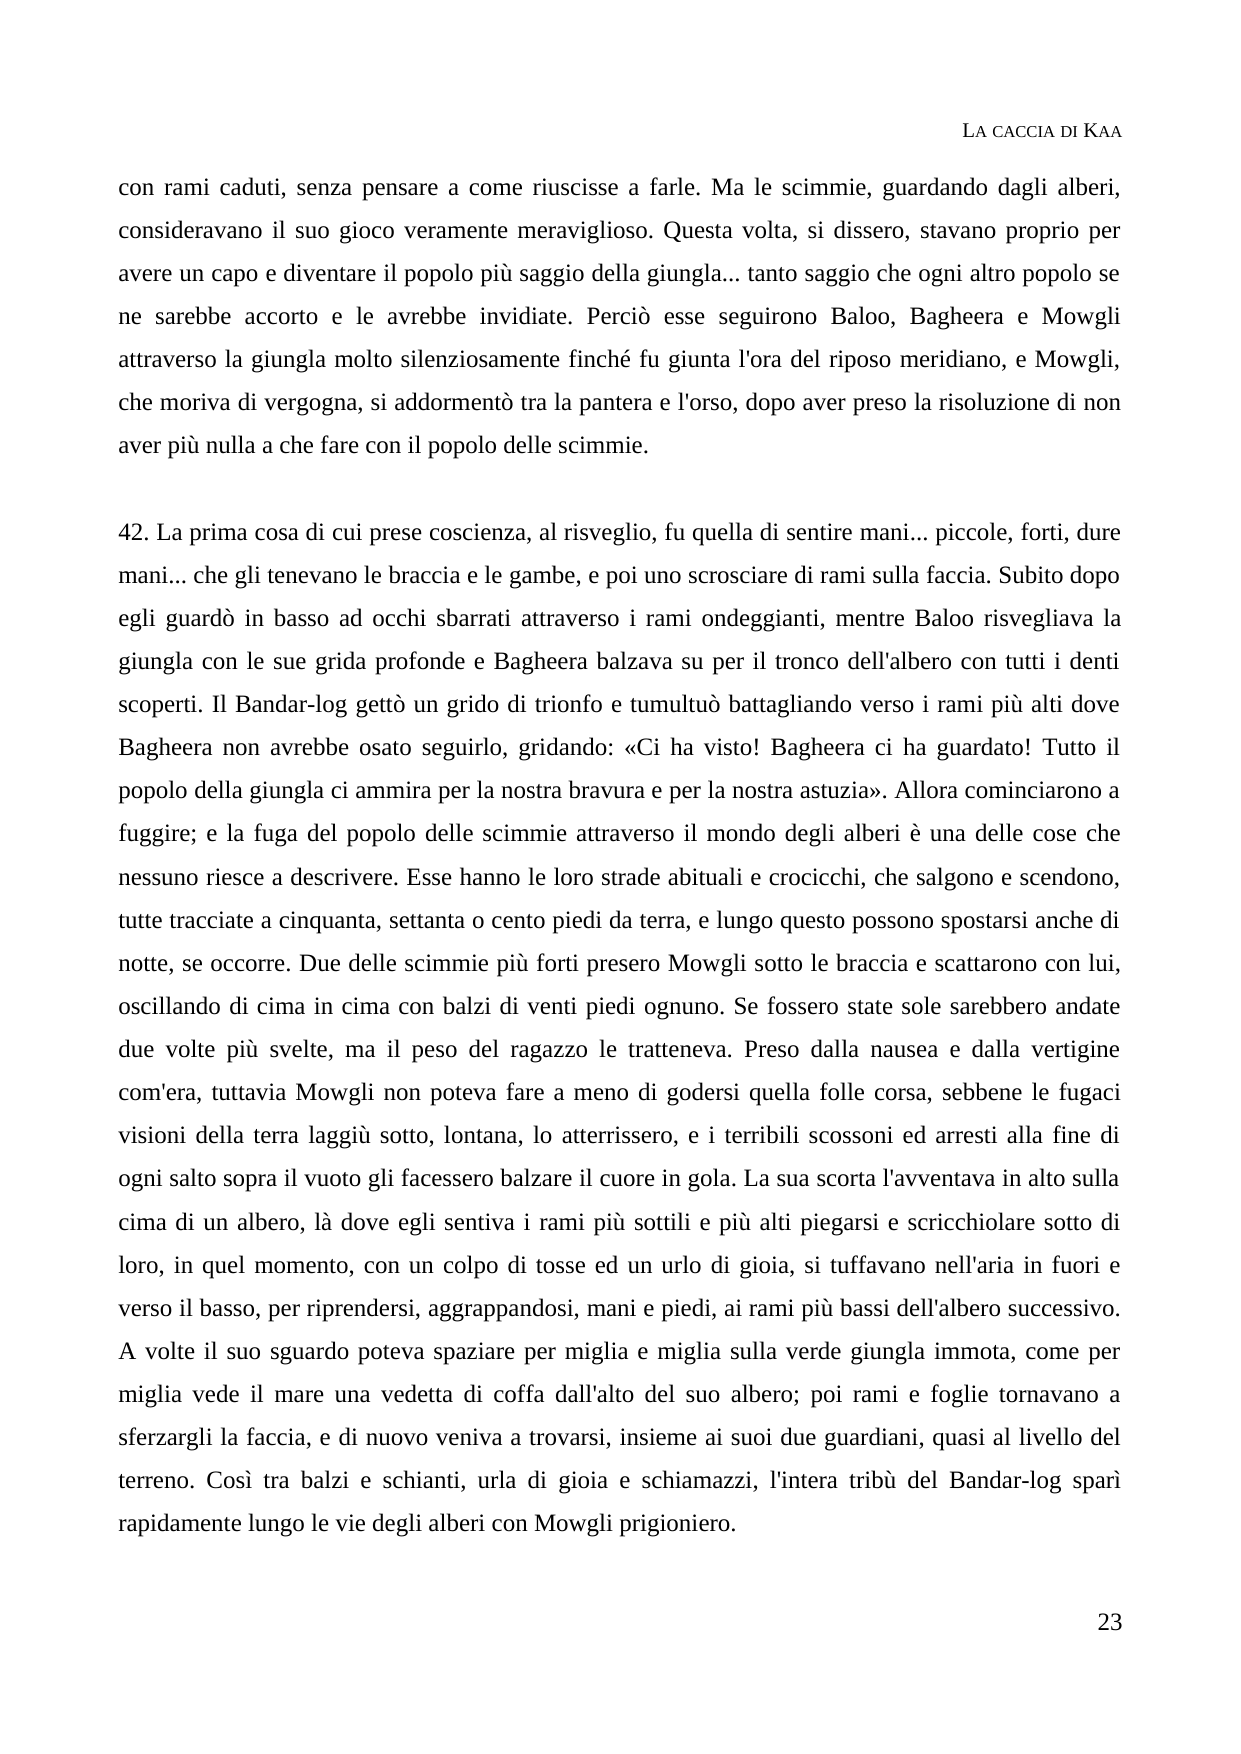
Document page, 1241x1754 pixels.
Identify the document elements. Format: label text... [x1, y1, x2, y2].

text 42. La prima cosa di cui prese coscienza, al risveglio, fu quella di sentire mani... piccole, forti, dure mani... che gli tenevano le braccia e le gambe, e poi uno scrosciare di rami sulla faccia. Subito dopo egli guardò in basso ad occhi sbarrati attraverso i rami ondeggianti, mentre Baloo risvegliava la giungla con le sue grida profonde e Bagheera balzava su per il tronco dell'albero con tutti i denti scoperti. Il Bandar-log gettò un grido di trionfo e tumultuò battagliando verso i rami più alti dove Bagheera non avrebbe osato seguirlo, gridando: «Ci ha visto! Bagheera ci ha guardato! Tutto il popolo della giungla ci ammira per la nostra bravura e per la nostra astuzia». Allora cominciarono a fuggire; e la fuga del popolo delle scimmie attraverso il mondo degli alberi è una delle cose che nessuno riesce a descrivere. Esse hanno le loro strade abituali e crocicchi, che salgono e scendono, tutte tracciate a cinquanta, settanta o cento piedi da terra, e lungo questo possono spostarsi anche di notte, se occorre. Due delle scimmie più forti presero Mowgli sotto le braccia e scattarono con lui, oscillando di cima in cima con balzi di venti piedi ognuno. Se fossero state sole sarebbero andate due volte più svelte, ma il peso del ragazzo le tratteneva. Preso dalla nausea e dalla vertigine com'era, tuttavia Mowgli non poteva fare a meno di godersi quella folle corsa, sebbene le fugaci visioni della terra laggiù sotto, lontana, lo atterrissero, e i terribili scossoni ed arresti alla fine di ogni salto sopra il vuoto gli facessero balzare il cuore in gola. La sua scorta l'avventava in alto sulla cima di un albero, là dove egli sentiva i rami più sottili e più alti piegarsi e scricchiolare sotto di loro, in quel momento, con un colpo di tosse ed un urlo di gioia, si tuffavano nell'aria in fuori e verso il basso, per riprendersi, aggrappandosi, mani e piedi, ai rami più bassi dell'albero successivo. A volte il suo sguardo poteva spaziare per miglia e miglia sulla verde giungla immota, come per miglia vede il mare una vedetta di coffa dall'alto del suo albero; poi rami e foglie tornavano a sferzargli la faccia, e di nuovo veniva a trovarsi, insieme ai suoi due guardiani, quasi al livello del terreno. Così tra balzi e schianti, urla di gioia e schiamazzi, l'intera tribù del Bandar-log sparì rapidamente lungo le vie degli alberi con Mowgli prigioniero. [118, 517, 1122, 1537]
text con rami caduti, senza pensare a come riuscisse a farle. Ma le scimmie, guardando dagli alberi, consideravano il suo gioco veramente meraviglioso. Questa volta, si dissero, stavano proprio per avere un capo e diventare il popolo più saggio della giungla... tanto saggio che ogni altro popolo se ne sarebbe accorto e le avrebbe invidiate. Perciò esse seguirono Baloo, Bagheera e Mowgli attraverso la giungla molto silenziosamente finché fu giunta l'ora del riposo meridiano, e Mowgli, che moriva di vergogna, si addormentò tra la pantera e l'orso, dopo aver preso la risoluzione di non aver più nulla a che fare con il popolo delle scimmie. [118, 172, 1122, 459]
